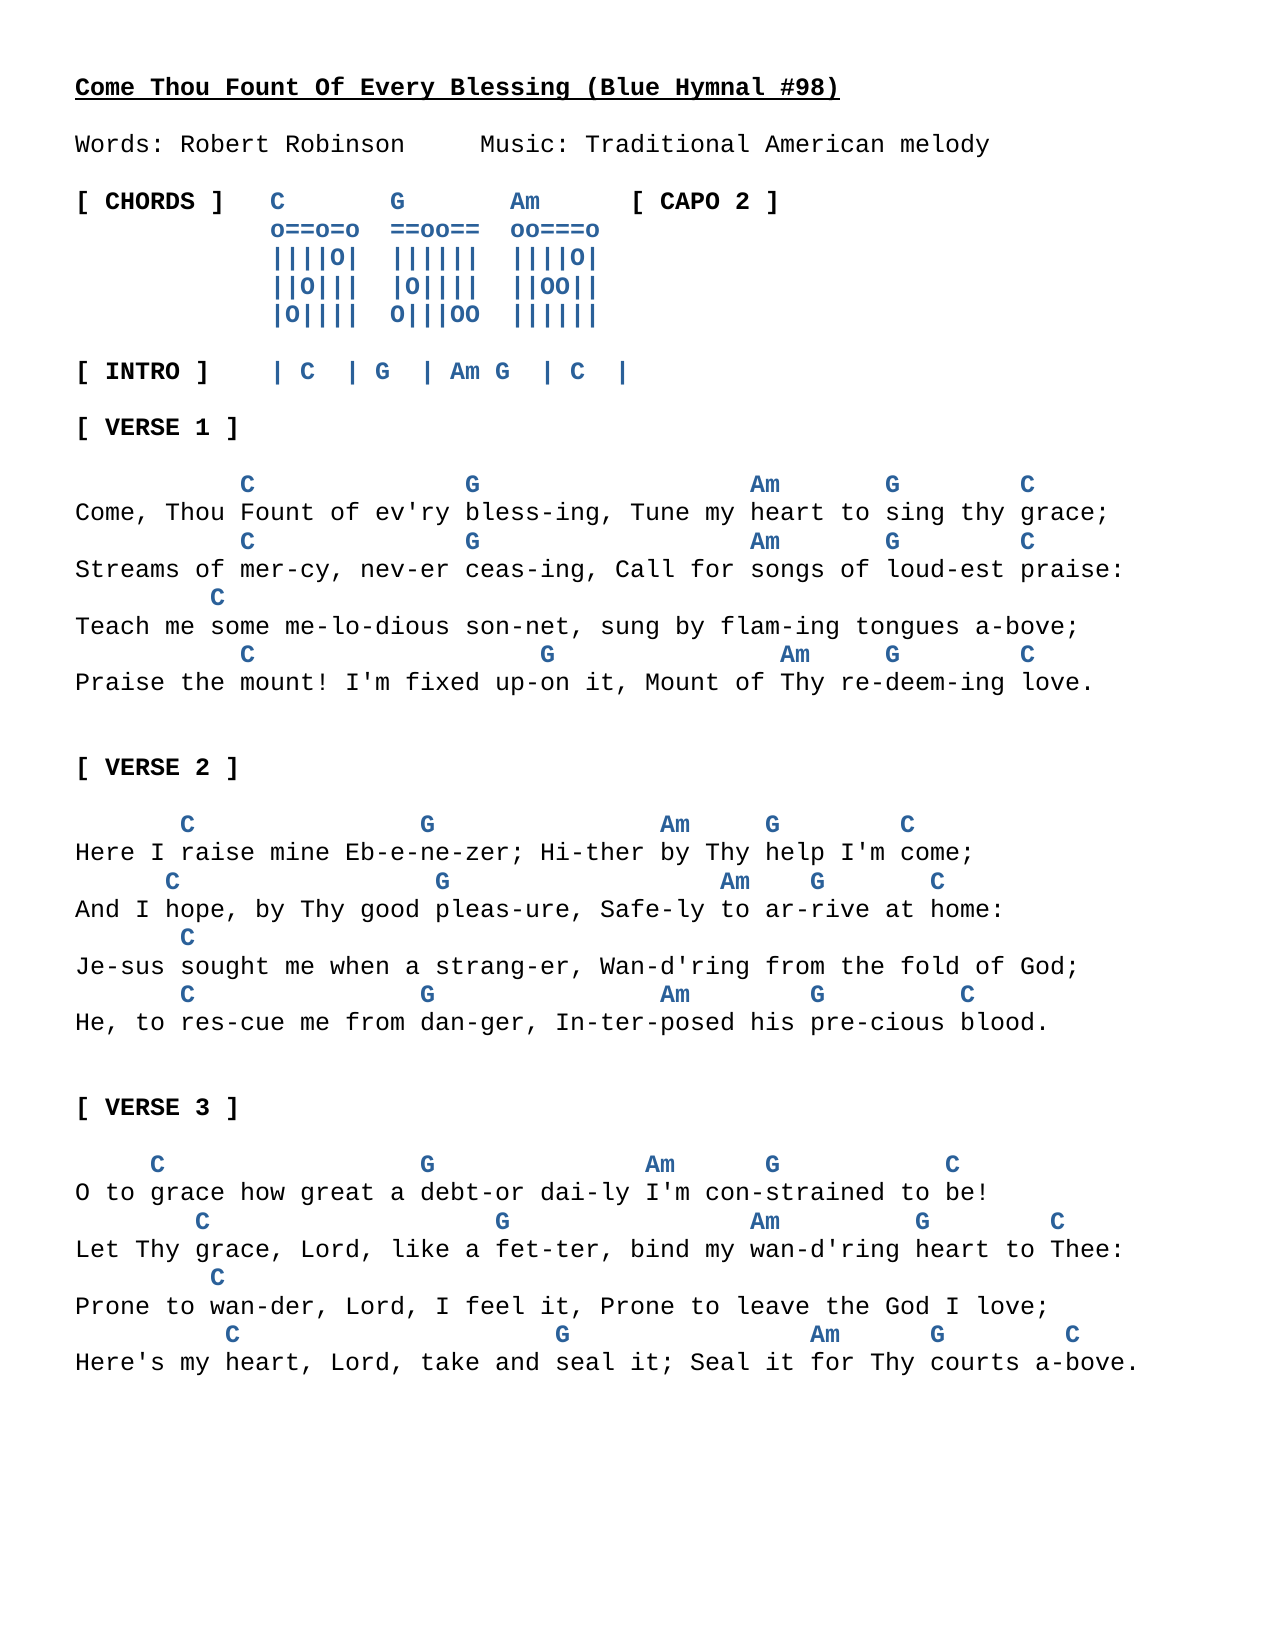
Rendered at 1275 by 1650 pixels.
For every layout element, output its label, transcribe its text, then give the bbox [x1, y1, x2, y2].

text C [75, 925, 1200, 953]
text [ VERSE 2 ] [75, 755, 1200, 783]
text Prone to wan-der, Lord, I feel it, Prone to leave the God I love; [75, 1293, 1200, 1322]
text Words: Robert Robinson Music: Traditional American melody [75, 132, 1200, 160]
text [ INTRO ] | C | G | Am G | C | [75, 358, 1200, 387]
text C G Am G C [75, 1322, 1200, 1350]
text Here I raise mine Eb-e-ne-zer; Hi-ther by Thy help I'm come; [75, 840, 1200, 868]
text C G Am G C [75, 868, 1200, 897]
text C [75, 1265, 1200, 1293]
text Come Thou Fount Of Every Blessing (Blue Hymnal #98) [75, 75, 1200, 103]
text [ VERSE 3 ] [75, 1095, 1200, 1123]
text Je-sus sought me when a strang-er, Wan-d'ring from the fold of God; [75, 953, 1200, 982]
text ||||O| |||||| ||||O| [75, 245, 1200, 273]
text C G Am G C [75, 982, 1200, 1010]
text He, to res-cue me from dan-ger, In-ter-posed his pre-cious blood. [75, 1010, 1200, 1038]
text [ CHORDS ] C G Am [ CAPO 2 ] [75, 188, 1200, 217]
text Streams of mer-cy, nev-er ceas-ing, Call for songs of loud-est praise: [75, 557, 1200, 585]
text C [75, 585, 1200, 613]
text And I hope, by Thy good pleas-ure, Safe-ly to ar-rive at home: [75, 897, 1200, 925]
text C G Am G C [75, 1152, 1200, 1180]
text O to grace how great a debt-or dai-ly I'm con-strained to be! [75, 1180, 1200, 1208]
text Let Thy grace, Lord, like a fet-ter, bind my wan-d'ring heart to Thee: [75, 1237, 1200, 1265]
text C G Am G C [75, 1208, 1200, 1237]
text ||O||| |O|||| ||OO|| [75, 273, 1200, 302]
text o==o=o ==oo== oo===o [75, 217, 1200, 245]
text Come, Thou Fount of ev'ry bless-ing, Tune my heart to sing thy grace; [75, 500, 1200, 528]
text |O|||| O|||OO |||||| [75, 302, 1200, 330]
text C G Am G C [75, 472, 1200, 500]
text C G Am G C [75, 642, 1200, 670]
text C G Am G C [75, 528, 1200, 557]
text [ VERSE 1 ] [75, 415, 1200, 443]
text C G Am G C [75, 812, 1200, 840]
text Praise the mount! I'm fixed up-on it, Mount of Thy re-deem-ing love. [75, 670, 1200, 698]
text Teach me some me-lo-dious son-net, sung by flam-ing tongues a-bove; [75, 613, 1200, 642]
text Here's my heart, Lord, take and seal it; Seal it for Thy courts a-bove. [75, 1350, 1200, 1378]
